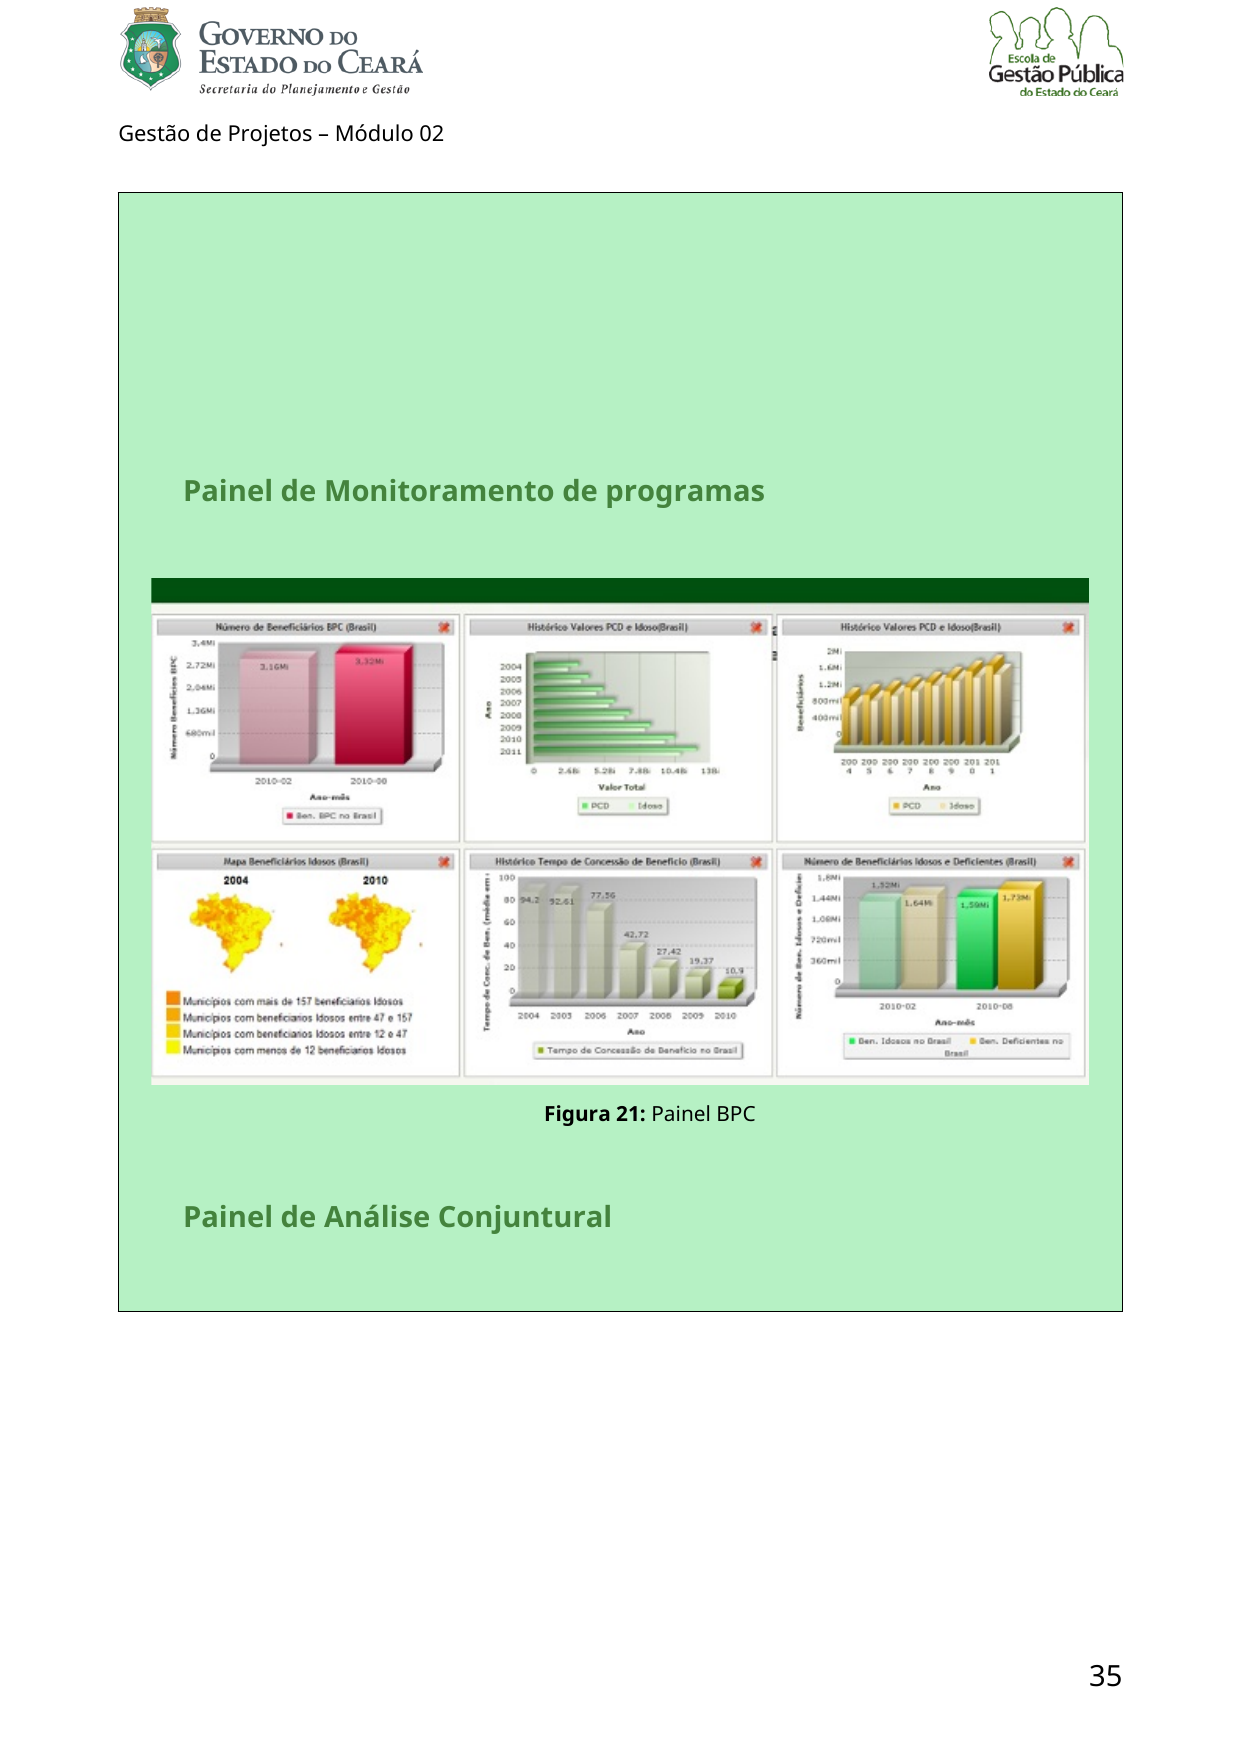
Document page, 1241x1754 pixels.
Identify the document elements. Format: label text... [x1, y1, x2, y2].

picture [120, 7, 1124, 96]
table_header Painel de Monitoramento de programas Figura 21: Painel BPC Painel de Análise Conjuntural [119, 193, 1122, 1311]
picture [151, 578, 1089, 1085]
